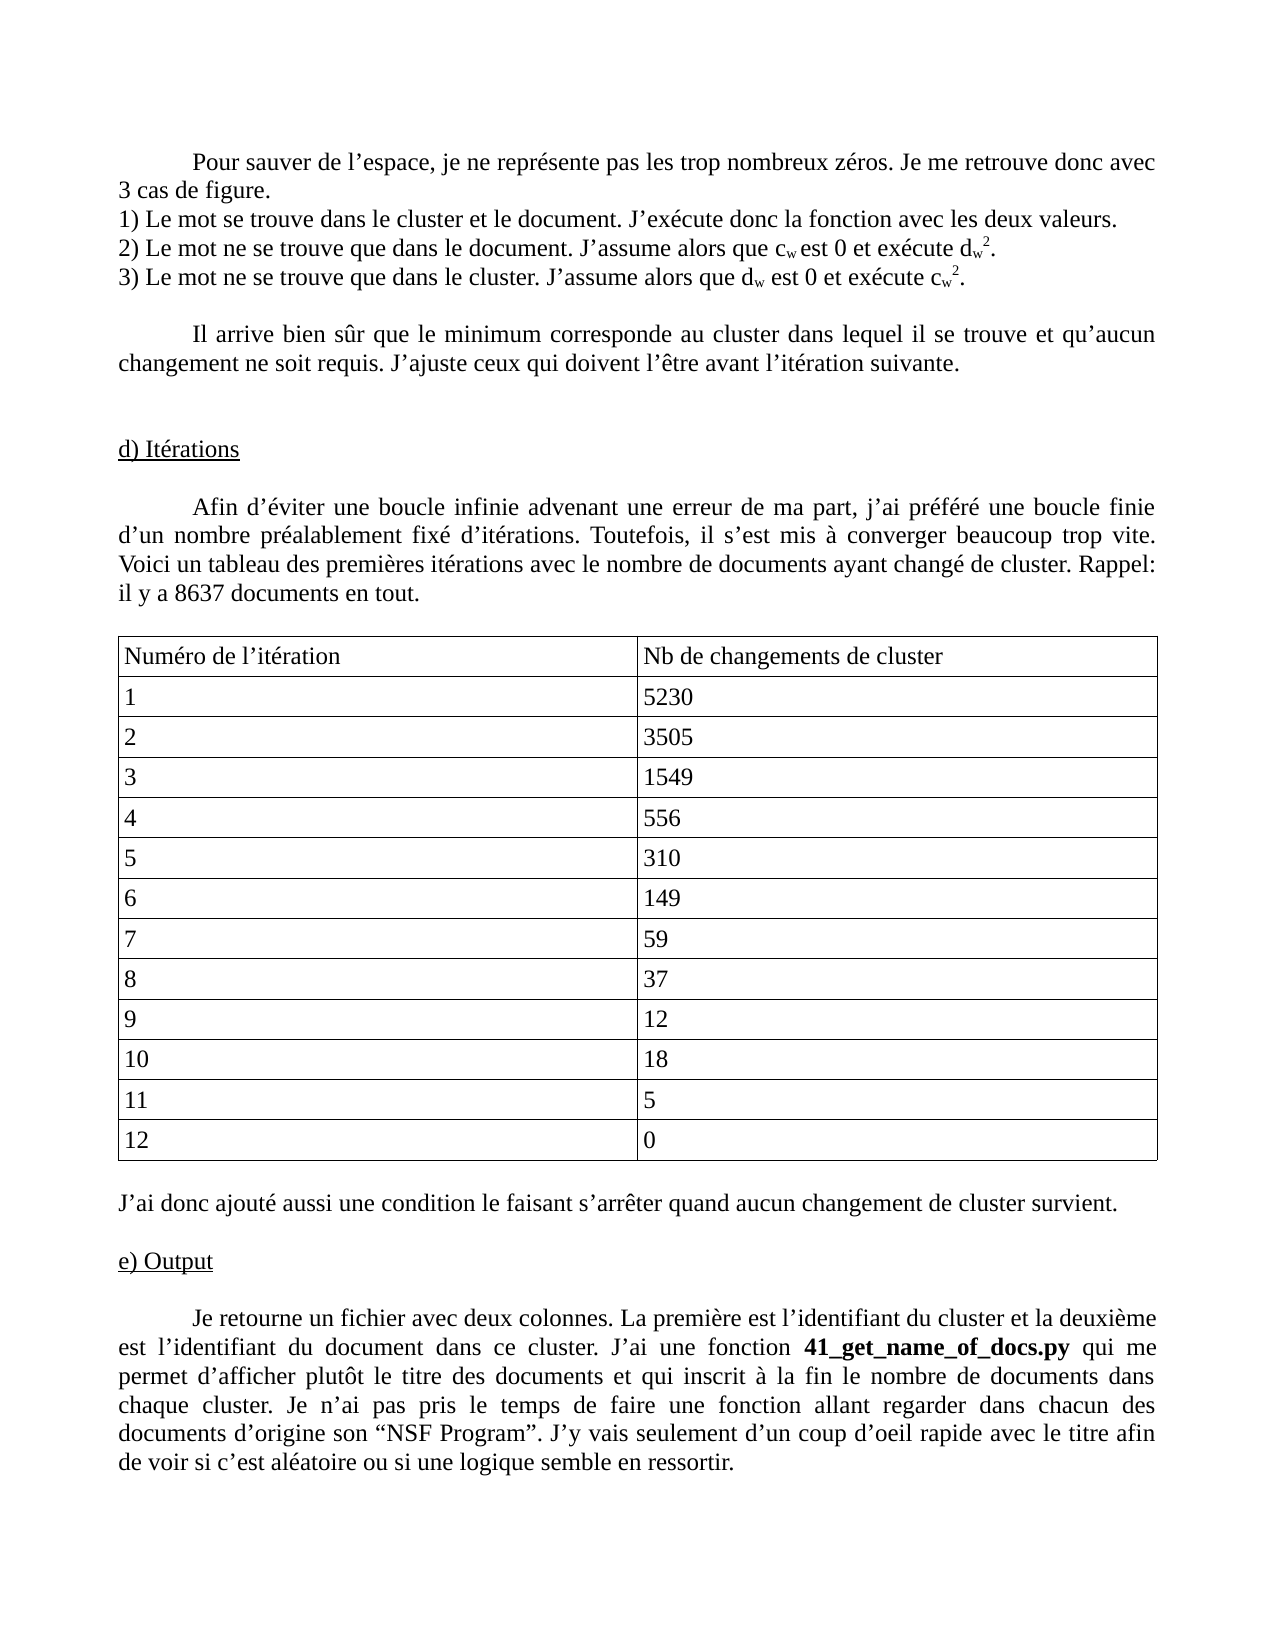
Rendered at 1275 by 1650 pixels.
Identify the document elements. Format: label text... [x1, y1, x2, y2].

text 3) Le mot ne se trouve que dans le cluster. J’assume alors que dw est 0 et exécute cw2. [118, 262, 1157, 291]
text e) Output [118, 1246, 1157, 1275]
table_cell 6 [119, 879, 637, 918]
table_cell 1 [119, 677, 637, 716]
table_cell 59 [638, 919, 1157, 958]
table_header Numéro de l’itération [119, 637, 637, 676]
text 1) Le mot se trouve dans le cluster et le document. J’exécute donc la fonction avec les deux valeurs. [118, 204, 1157, 233]
table_cell 3505 [638, 717, 1157, 757]
table_cell 0 [638, 1120, 1157, 1160]
text Je retourne un fichier avec deux colonnes. La première est l’identifiant du cluster et la deuxième est l’identifiant du document dans ce cluster. J’ai une fonction 41_get_name_of_docs.py qui me permet d’afficher plutôt le titre des documents et qui inscrit à la fin le nombre de documents dans chaque cluster. Je n’ai pas pris le temps de faire une fonction allant regarder dans chacun des documents d’origine son “NSF Program”. J’y vais seulement d’un coup d’oeil rapide avec le titre afin de voir si c’est aléatoire ou si une logique semble en ressortir. [118, 1303, 1157, 1476]
text 2) Le mot ne se trouve que dans le document. J’assume alors que cw est 0 et exécute dw2. [118, 233, 1157, 262]
table_cell 10 [119, 1040, 637, 1079]
text Il arrive bien sûr que le minimum corresponde au cluster dans lequel il se trouve et qu’aucun changement ne soit requis. J’ajuste ceux qui doivent l’être avant l’itération suivante. [118, 319, 1157, 377]
text J’ai donc ajouté aussi une condition le faisant s’arrêter quand aucun changement de cluster survient. [118, 1188, 1157, 1217]
table_cell 7 [119, 919, 637, 958]
table_cell 37 [638, 959, 1157, 998]
table_cell 4 [119, 798, 637, 837]
text Pour sauver de l’espace, je ne représente pas les trop nombreux zéros. Je me retrouve donc avec 3 cas de figure. [118, 147, 1157, 204]
table_cell 8 [119, 959, 637, 998]
table_cell 5 [638, 1080, 1157, 1119]
table_cell 5230 [638, 677, 1157, 716]
table_cell 12 [638, 1000, 1157, 1039]
table_cell 149 [638, 879, 1157, 918]
table_cell 12 [119, 1120, 637, 1160]
text Afin d’éviter une boucle infinie advenant une erreur de ma part, j’ai préféré une boucle finie d’un nombre préalablement fixé d’itérations. Toutefois, il s’est mis à converger beaucoup trop vite. Voici un tableau des premières itérations avec le nombre de documents ayant changé de cluster. Rappel: il y a 8637 documents en tout. [118, 492, 1157, 607]
table_cell 5 [119, 838, 637, 877]
text d) Itérations [118, 434, 1157, 463]
table_cell 3 [119, 758, 637, 797]
table_cell 1549 [638, 758, 1157, 797]
table_cell 556 [638, 798, 1157, 837]
table_cell 18 [638, 1040, 1157, 1079]
table_cell 310 [638, 838, 1157, 877]
table_cell 2 [119, 717, 637, 757]
table_header Nb de changements de cluster [638, 637, 1157, 676]
table_cell 9 [119, 1000, 637, 1039]
table_cell 11 [119, 1080, 637, 1119]
